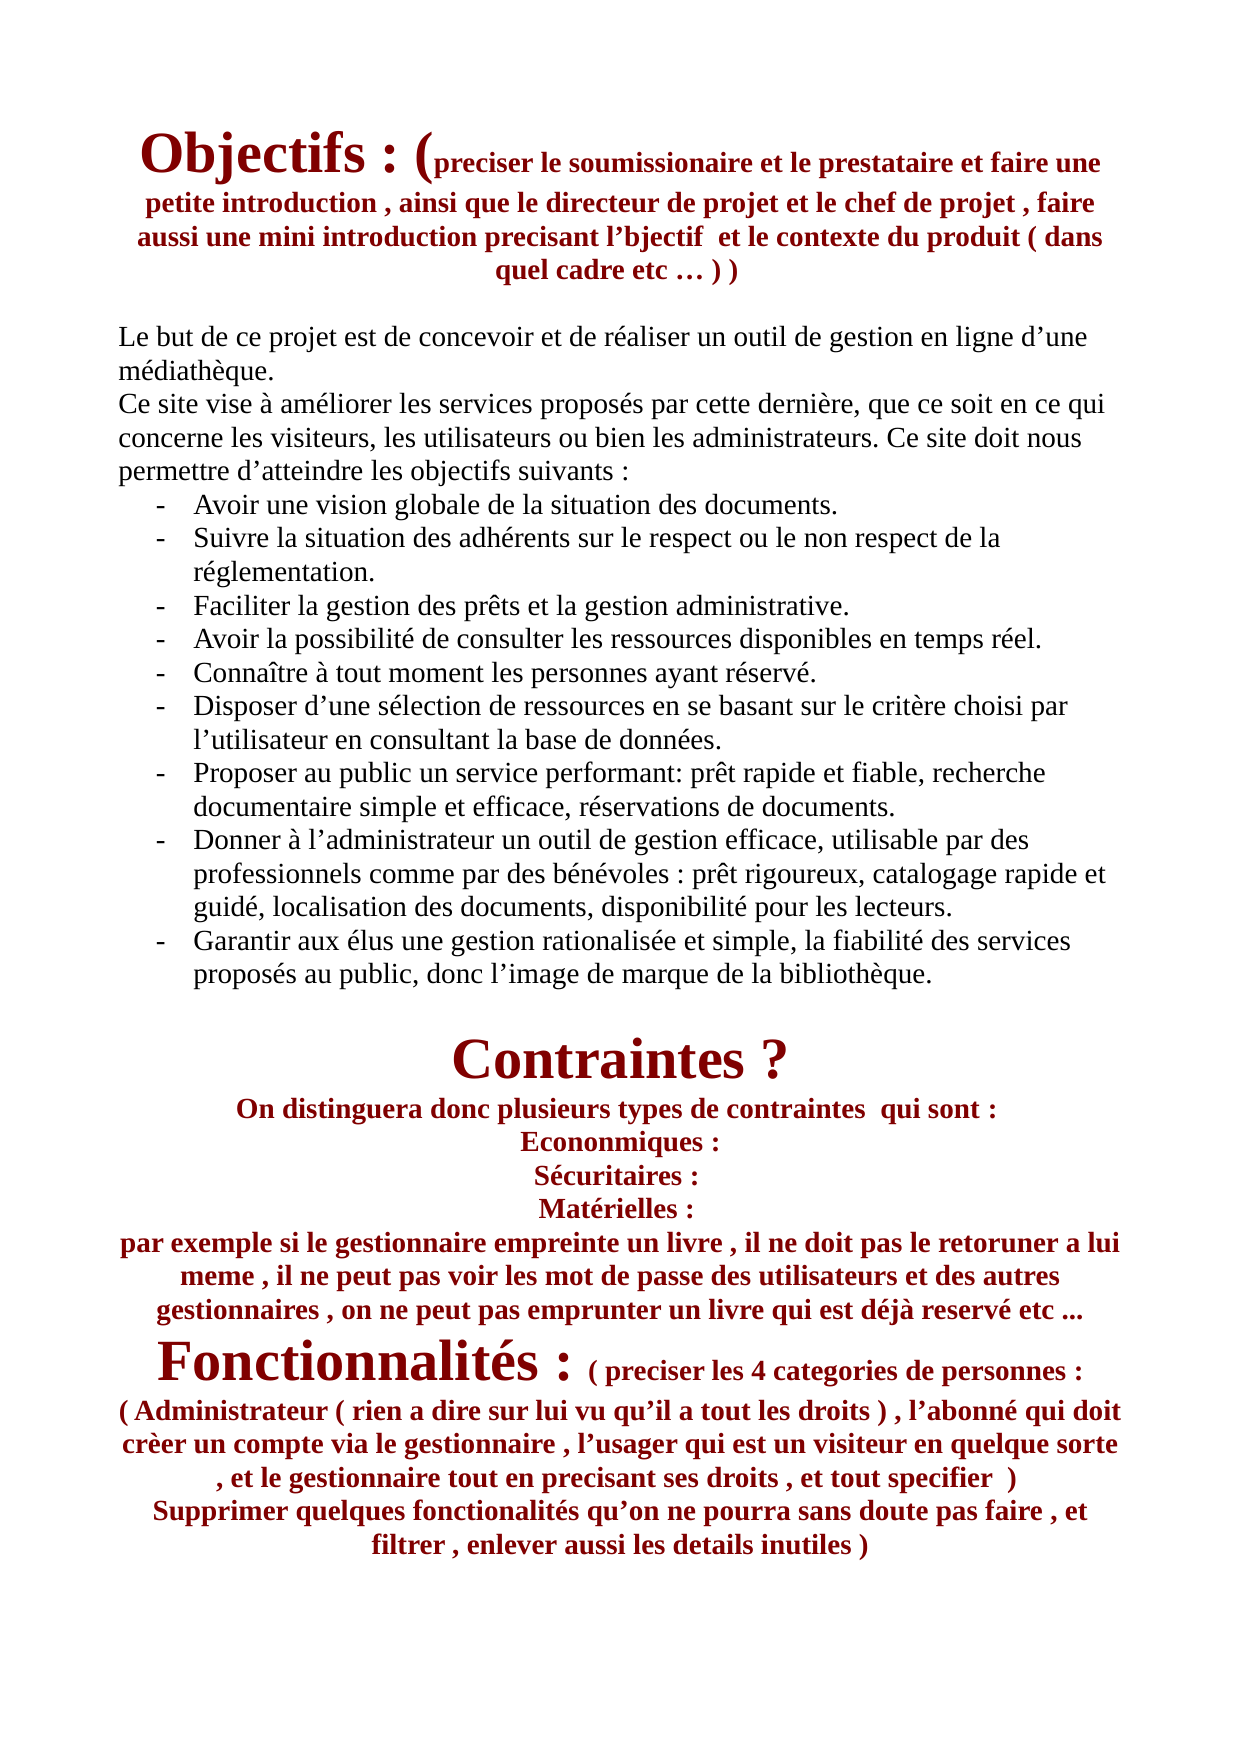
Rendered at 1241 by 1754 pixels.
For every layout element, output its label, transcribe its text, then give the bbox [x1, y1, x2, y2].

list Faciliter la gestion des prêts et la gestion administrative. [156, 588, 1122, 621]
text Ce site vise à améliorer les services proposés par cette dernière, que ce soit en ce qui concerne les visiteurs, les utilisateurs ou bien les administrateurs. Ce site doit nous permettre d’atteindre les objectifs suivants : [118, 386, 1122, 487]
list Matérielles : [118, 1191, 1122, 1225]
list On distinguera donc plusieurs types de contraintes qui sont : [118, 1091, 1122, 1124]
list Supprimer quelques fonctionalités qu’on ne pourra sans doute pas faire , et filtrer , enlever aussi les details inutiles ) [118, 1493, 1122, 1560]
list Disposer d’une sélection de ressources en se basant sur le critère choisi par l’utilisateur en consultant la base de données. [156, 688, 1122, 755]
text Objectifs : (preciser le soumissionaire et le prestataire et faire une petite introduction , ainsi que le directeur de projet et le chef de projet , faire aussi une mini introduction precisant l’bjectif et le contexte du produit ( dans quel cadre etc … ) ) [118, 118, 1122, 286]
list Avoir une vision globale de la situation des documents. [156, 487, 1122, 521]
list Suivre la situation des adhérents sur le respect ou le non respect de la réglementation. [156, 521, 1122, 588]
list Sécuritaires : [118, 1158, 1122, 1191]
list Econonmiques : [118, 1124, 1122, 1158]
list Donner à l’administrateur un outil de gestion efficace, utilisable par des professionnels comme par des bénévoles : prêt rigoureux, catalogage rapide et guidé, localisation des documents, disponibilité pour les lecteurs. [156, 822, 1122, 923]
list Avoir la possibilité de consulter les ressources disponibles en temps réel. [156, 621, 1122, 655]
list par exemple si le gestionnaire empreinte un livre , il ne doit pas le retoruner a lui meme , il ne peut pas voir les mot de passe des utilisateurs et des autres gestionnaires , on ne peut pas emprunter un livre qui est déjà reservé etc ... [118, 1225, 1122, 1326]
list Garantir aux élus une gestion rationalisée et simple, la fiabilité des services proposés au public, donc l’image de marque de la bibliothèque. [156, 923, 1122, 990]
list Connaître à tout moment les personnes ayant réservé. [156, 655, 1122, 688]
list Proposer au public un service performant: prêt rapide et fiable, recherche documentaire simple et efficace, réservations de documents. [156, 755, 1122, 822]
list Fonctionnalités : ( preciser les 4 categories de personnes : ( Administrateur ( rien a dire sur lui vu qu’il a tout les droits ) , l’abonné qui doit crèer un compte via le gestionnaire , l’usager qui est un visiteur en quelque sorte , et le gestionnaire tout en precisant ses droits , et tout specifier ) [118, 1326, 1122, 1493]
list Contraintes ? [118, 1024, 1122, 1091]
text Le but de ce projet est de concevoir et de réaliser un outil de gestion en ligne d’une médiathèque. [118, 319, 1122, 386]
